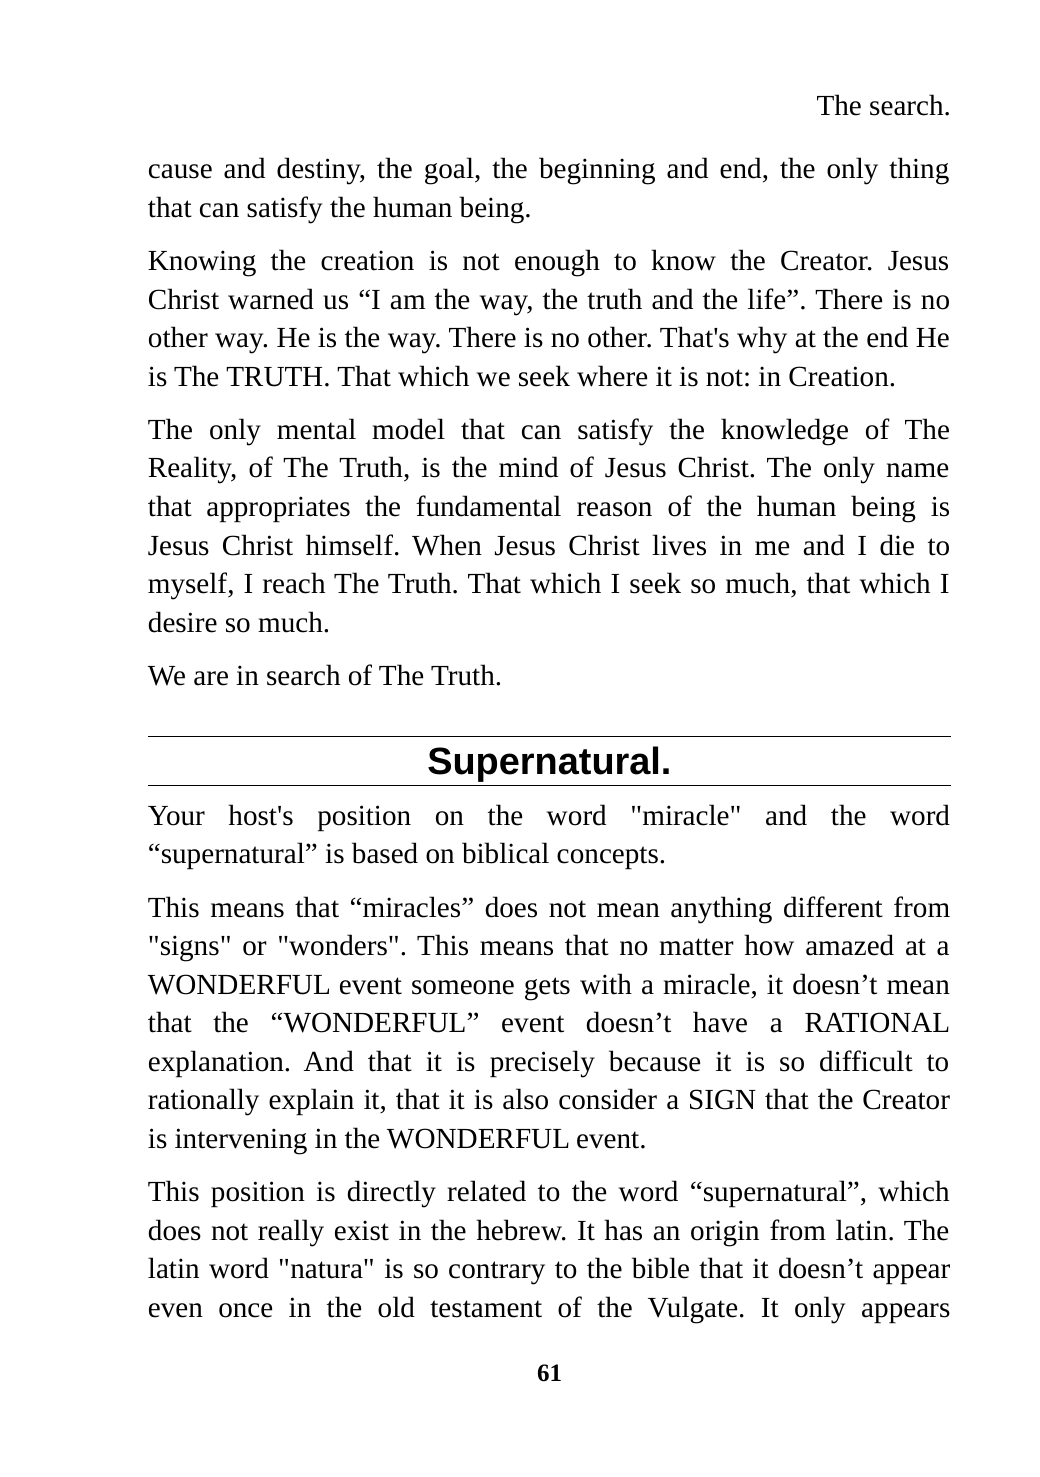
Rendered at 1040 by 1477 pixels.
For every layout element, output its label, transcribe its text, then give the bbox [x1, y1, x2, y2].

text This position is directly related to the word “supernatural”, which does not really exist in the hebrew. It has an origin from latin. The latin word "natura" is so contrary to the bible that it doesn’t appear even once in the old testament of the Vulgate. It only appears [148, 1174, 951, 1323]
text Your host's position on the word "miracle" and the word “supernatural” is based on biblical concepts. [148, 798, 951, 870]
text cause and destiny, the goal, the beginning and end, the only thing that can satisfy the human being. [148, 152, 951, 224]
text This means that “miracles” does not mean anything different from "signs" or "wonders". This means that no matter how amazed at a WONDERFUL event someone gets with a miracle, it doesn’t mean that the “WONDERFUL” event doesn’t have a RATIONAL explanation. And that it is precisely because it is so difficult to rationally explain it, that it is also consider a SIGN that the Creator is intervening in the WONDERFUL event. [148, 890, 951, 1154]
text The only mental model that can satisfy the knowledge of The Reality, of The Truth, is the mind of Jesus Christ. The only name that appropriates the fundamental reason of the human being is Jesus Christ himself. When Jesus Christ lives in me and I die to myself, I reach The Truth. That which I seek so much, that which I desire so much. [148, 412, 951, 638]
text We are in search of The Truth. [148, 658, 951, 691]
subtitle Supernatural. [148, 737, 951, 785]
text Knowing the creation is not enough to know the Creator. Jesus Christ warned us “I am the way, the truth and the life”. There is no other way. He is the way. There is no other. That's why at the end He is The TRUTH. That which we seek where it is not: in Creation. [148, 243, 951, 392]
